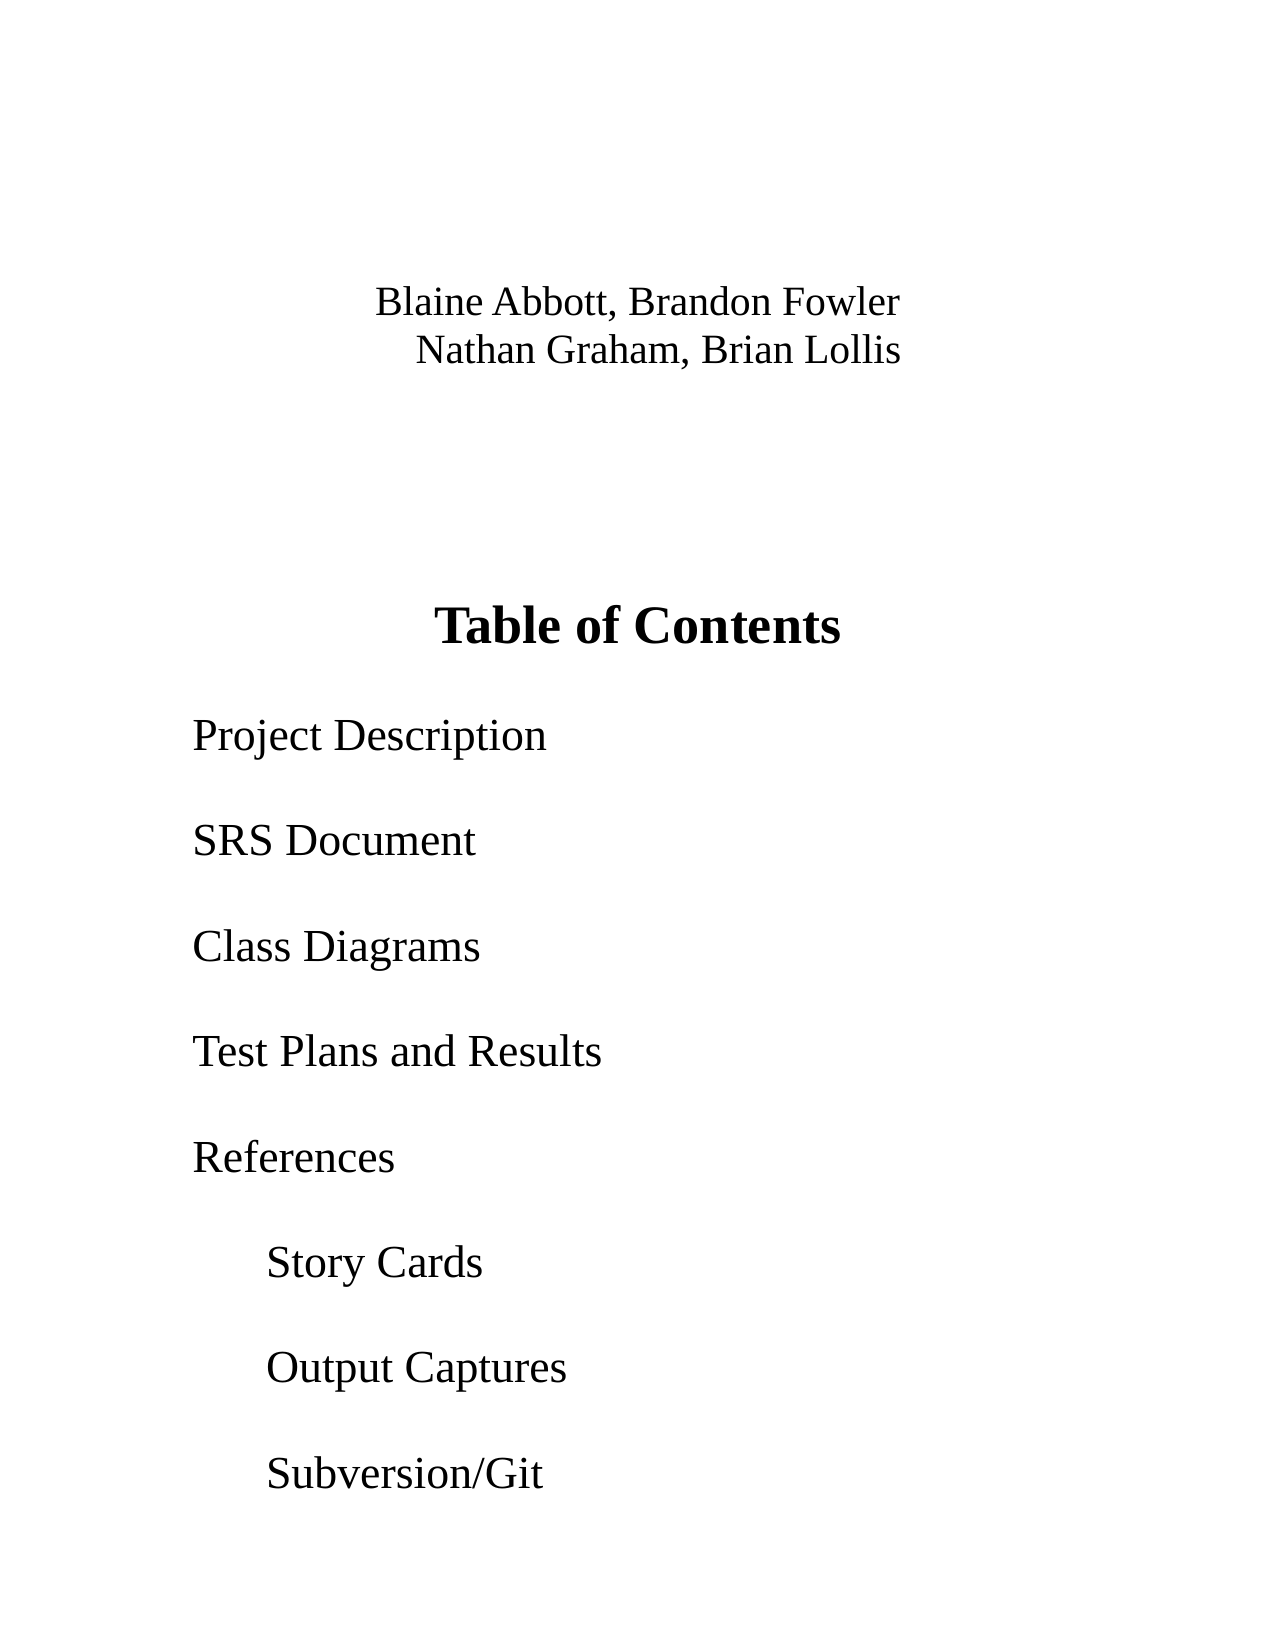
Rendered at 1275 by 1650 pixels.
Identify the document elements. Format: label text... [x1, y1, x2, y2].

text Project Description [118, 707, 1157, 760]
text Story Cards [118, 1234, 1157, 1287]
text Nathan Graham, Brian Lollis [118, 324, 1157, 372]
text Class Diagrams [118, 918, 1157, 971]
text References [118, 1129, 1157, 1182]
text Blaine Abbott, Brandon Fowler [118, 276, 1157, 324]
text Table of Contents [118, 592, 1157, 655]
text Output Captures [118, 1340, 1157, 1393]
text Subversion/Git [118, 1445, 1157, 1498]
text SRS Document [118, 813, 1157, 866]
text Test Plans and Results [118, 1024, 1157, 1076]
